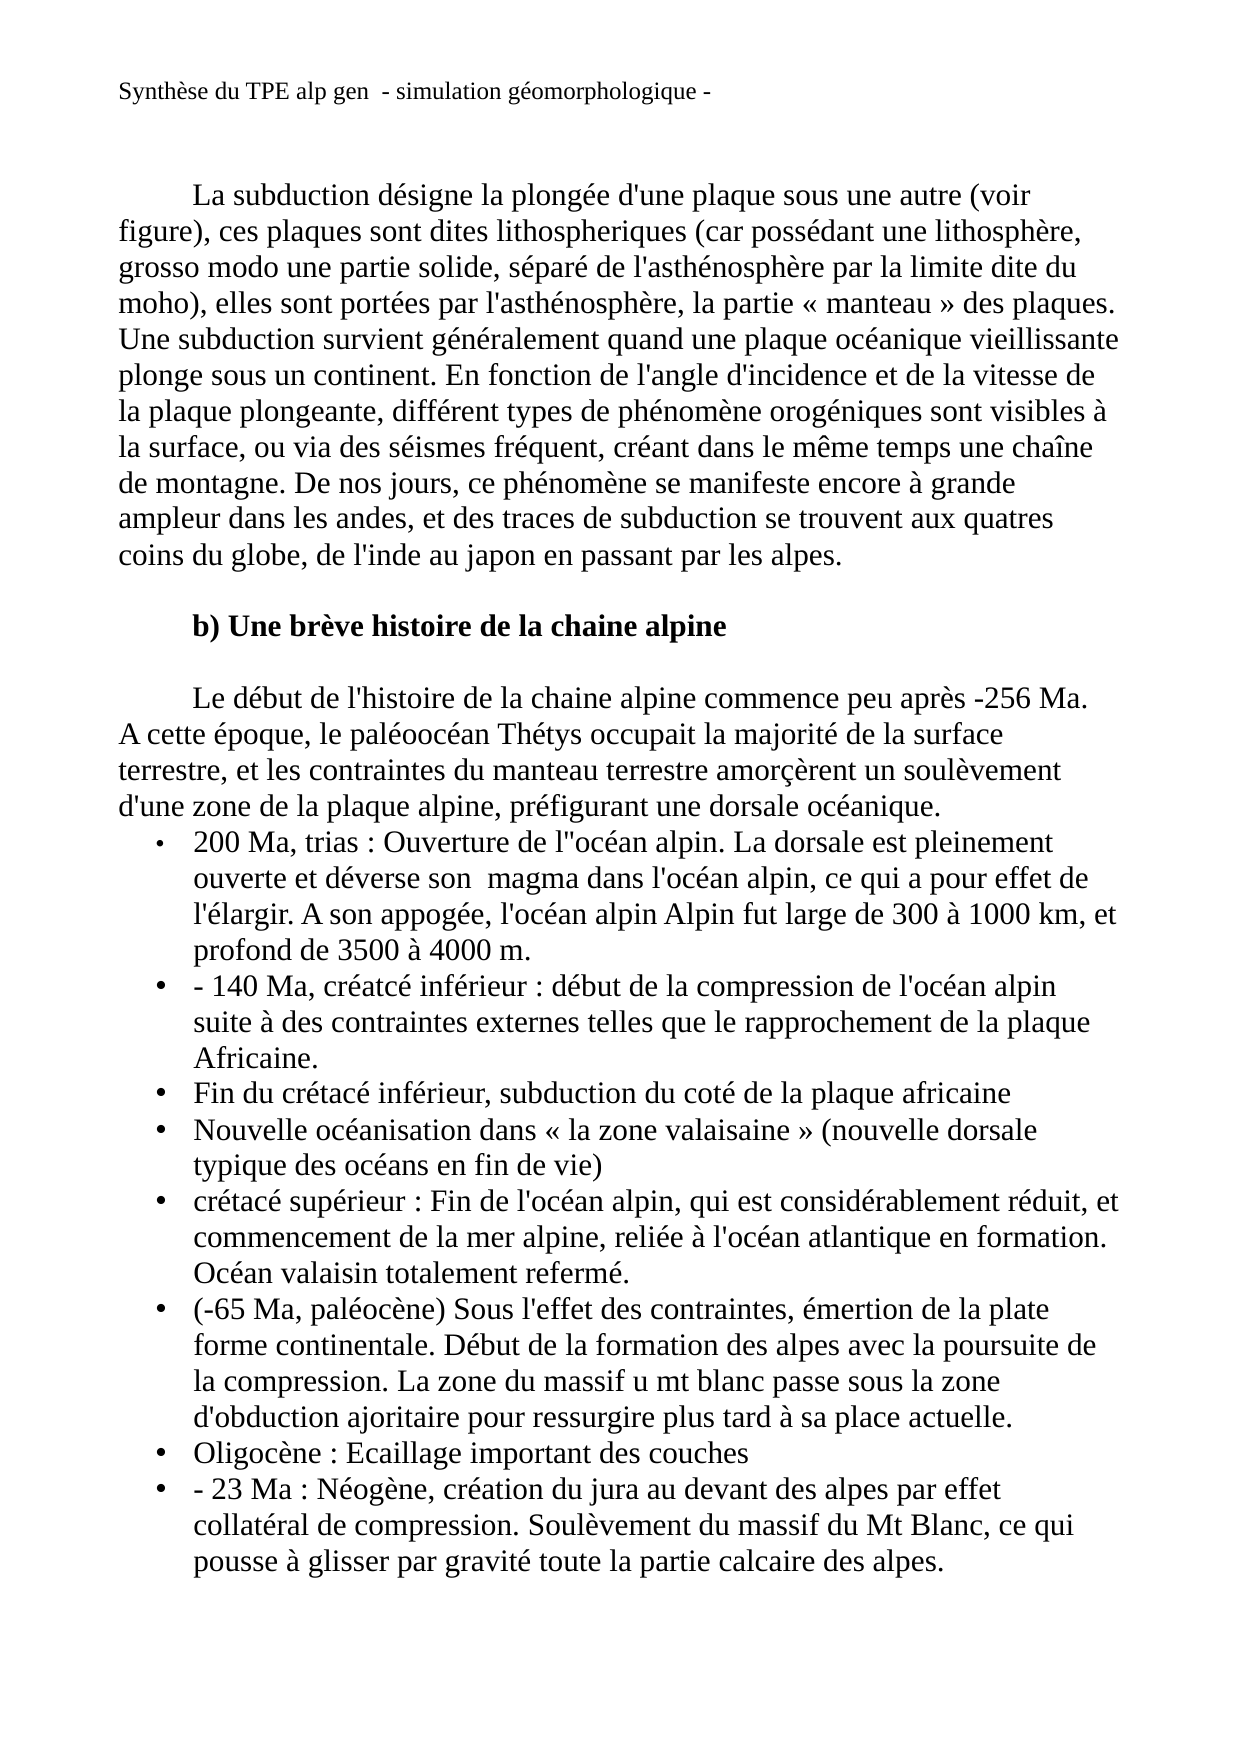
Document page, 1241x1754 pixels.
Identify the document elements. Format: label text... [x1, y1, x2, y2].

list crétacé supérieur : Fin de l'océan alpin, qui est considérablement réduit, et commencement de la mer alpine, reliée à l'océan atlantique en formation. Océan valaisin totalement refermé. [156, 1183, 1122, 1290]
list Oligocène : Ecaillage important des couches [156, 1434, 1122, 1470]
list (-65 Ma, paléocène) Sous l'effet des contraintes, émertion de la plate forme continentale. Début de la formation des alpes avec la poursuite de la compression. La zone du massif u mt blanc passe sous la zone d'obduction ajoritaire pour ressurgire plus tard à sa place actuelle. [156, 1290, 1122, 1434]
text Le début de l'histoire de la chaine alpine commence peu après -256 Ma. A cette époque, le paléoocéan Thétys occupait la majorité de la surface terrestre, et les contraintes du manteau terrestre amorçèrent un soulèvement d'une zone de la plaque alpine, préfigurant une dorsale océanique. [118, 679, 1122, 823]
list 200 Ma, trias : Ouverture de l''océan alpin. La dorsale est pleinement ouverte et déverse son magma dans l'océan alpin, ce qui a pour effet de l'élargir. A son appogée, l'océan alpin Alpin fut large de 300 à 1000 km, et profond de 3500 à 4000 m. [156, 823, 1122, 967]
list - 23 Ma : Néogène, création du jura au devant des alpes par effet collatéral de compression. Soulèvement du massif du Mt Blanc, ce qui pousse à glisser par gravité toute la partie calcaire des alpes. [156, 1470, 1122, 1578]
list - 140 Ma, créatcé inférieur : début de la compression de l'océan alpin suite à des contraintes externes telles que le rapprochement de la plaque Africaine. [156, 967, 1122, 1075]
list Fin du crétacé inférieur, subduction du coté de la plaque africaine [156, 1075, 1122, 1111]
text La subduction désigne la plongée d'une plaque sous une autre (voir figure), ces plaques sont dites lithospheriques (car possédant une lithosphère, grosso modo une partie solide, séparé de l'asthénosphère par la limite dite du moho), elles sont portées par l'asthénosphère, la partie « manteau » des plaques. Une subduction survient généralement quand une plaque océanique vieillissante plonge sous un continent. En fonction de l'angle d'incidence et de la vitesse de la plaque plongeante, différent types de phénomène orogéniques sont visibles à la surface, ou via des séismes fréquent, créant dans le même temps une chaîne de montagne. De nos jours, ce phénomène se manifeste encore à grande ampleur dans les andes, et des traces de subduction se trouvent aux quatres coins du globe, de l'inde au japon en passant par les alpes. [118, 176, 1122, 572]
list Nouvelle océanisation dans « la zone valaisaine » (nouvelle dorsale typique des océans en fin de vie) [156, 1111, 1122, 1183]
text b) Une brève histoire de la chaine alpine [118, 608, 1122, 643]
